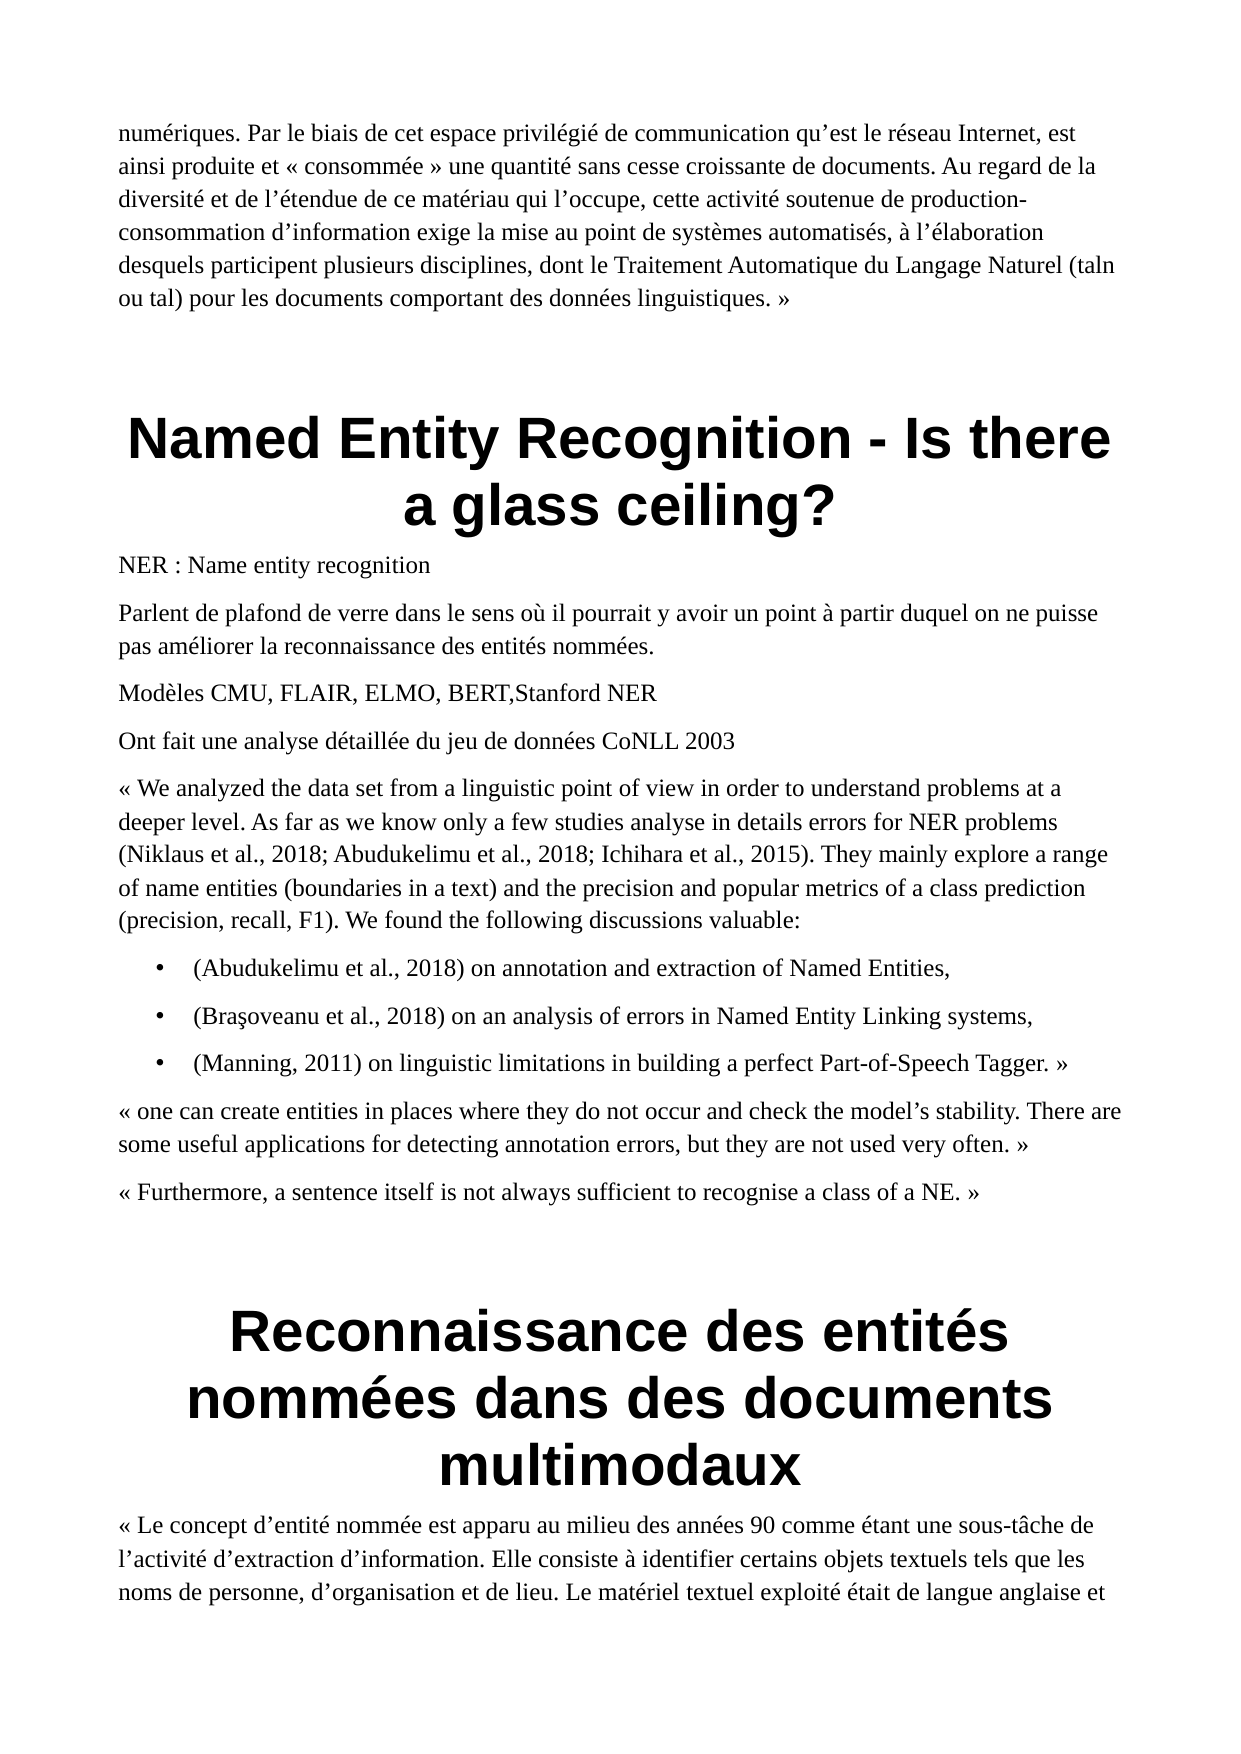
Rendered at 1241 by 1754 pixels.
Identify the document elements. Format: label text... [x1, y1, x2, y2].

text Parlent de plafond de verre dans le sens où il pourrait y avoir un point à partir duquel on ne puisse pas améliorer la reconnaissance des entités nommées. [118, 598, 1122, 659]
text « We analyzed the data set from a linguistic point of view in order to understand problems at a deeper level. As far as we know only a few studies analyse in details errors for NER problems (Niklaus et al., 2018; Abudukelimu et al., 2018; Ichihara et al., 2015). They mainly explore a range of name entities (boundaries in a text) and the precision and popular metrics of a class prediction (precision, recall, F1). We found the following discussions valuable: [118, 773, 1122, 934]
title Reconnaissance des entités nommées dans des documents multimodaux [118, 1297, 1122, 1498]
list (Manning, 2011) on linguistic limitations in building a perfect Part-of-Speech Tagger. » [156, 1048, 1122, 1077]
title Named Entity Recognition - Is there a glass ceiling? [118, 403, 1122, 538]
list (Abudukelimu et al., 2018) on annotation and extraction of Named Entities, [156, 953, 1122, 982]
text « Furthermore, a sentence itself is not always sufficient to recognise a class of a NE. » [118, 1177, 1122, 1205]
text Ont fait une analyse détaillée du jeu de données CoNLL 2003 [118, 726, 1122, 755]
text NER : Name entity recognition [118, 550, 1122, 579]
text Modèles CMU, FLAIR, ELMO, BERT,Stanford NER [118, 678, 1122, 707]
text numériques. Par le biais de cet espace privilégié de communication qu’est le réseau Internet, est ainsi produite et « consommée » une quantité sans cesse croissante de documents. Au regard de la diversité et de l’étendue de ce matériau qui l’occupe, cette activité soutenue de production-consommation d’information exige la mise au point de systèmes automatisés, à l’élaboration desquels participent plusieurs disciplines, dont le Traitement Automatique du Langage Naturel (taln ou tal) pour les documents comportant des données linguistiques. » [118, 118, 1122, 312]
list (Braşoveanu et al., 2018) on an analysis of errors in Named Entity Linking systems, [156, 1001, 1122, 1029]
text « Le concept d’entité nommée est apparu au milieu des années 90 comme étant une sous-tâche de l’activité d’extraction d’information. Elle consiste à identifier certains objets textuels tels que les noms de personne, d’organisation et de lieu. Le matériel textuel exploité était de langue anglaise et [118, 1511, 1122, 1605]
text « one can create entities in places where they do not occur and check the model’s stability. There are some useful applications for detecting annotation errors, but they are not used very often. » [118, 1096, 1122, 1158]
